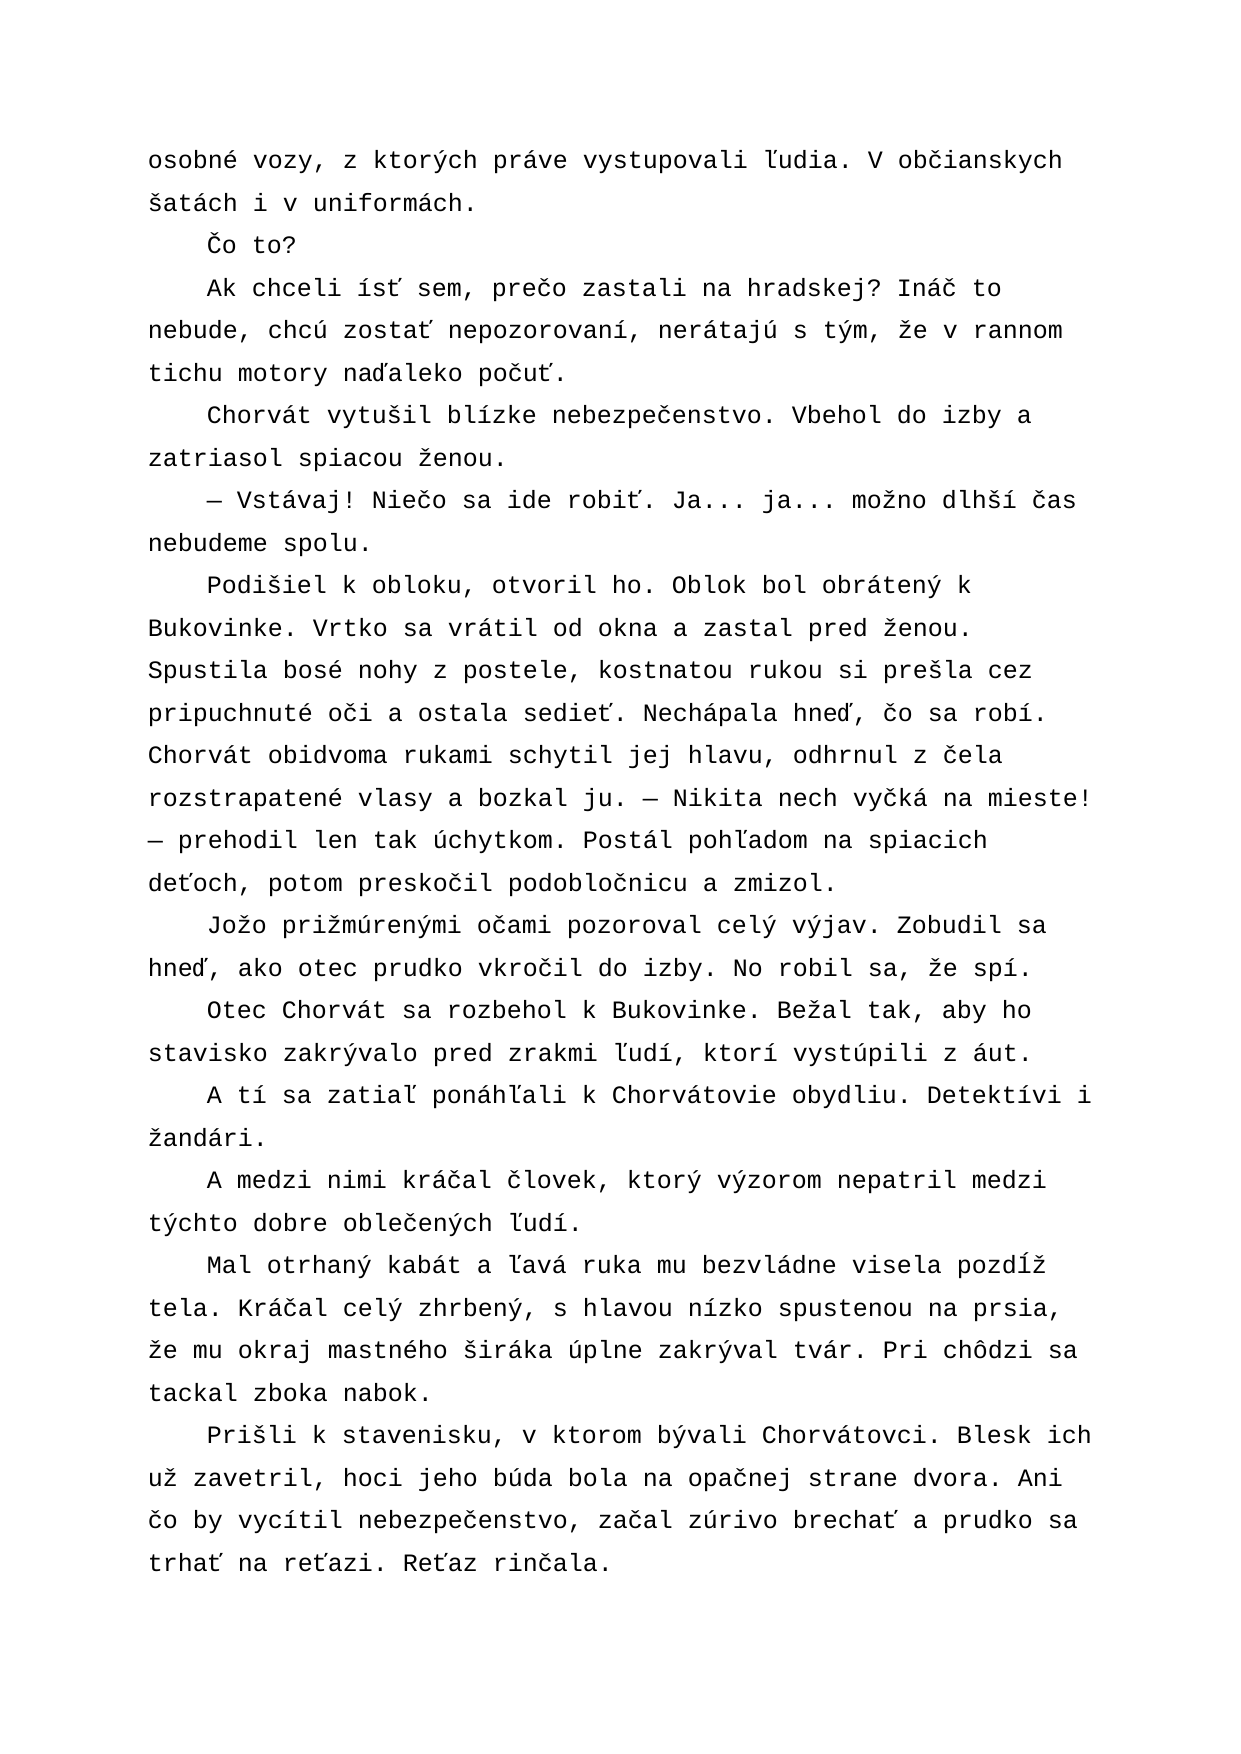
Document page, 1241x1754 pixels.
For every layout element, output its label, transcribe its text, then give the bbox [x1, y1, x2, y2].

text — Vstávaj! Niečo sa ide robiť. Ja... ja... možno dlhší čas nebudeme spolu. [148, 488, 1093, 558]
text Čo to? [148, 233, 1093, 261]
text Podišiel k obloku, otvoril ho. Oblok bol obrátený k Bukovinke. Vrtko sa vrátil od okna a zastal pred ženou. Spustila bosé nohy z postele, kostnatou rukou si prešla cez pripuchnuté oči a ostala sedieť. Nechápala hneď, čo sa robí. Chorvát obidvoma rukami schytil jej hlavu, odhrnul z čela rozstrapatené vlasy a bozkal ju. — Nikita nech vyčká na mieste! — prehodil len tak úchytkom. Postál pohľadom na spiacich deťoch, potom preskočil podobločnicu a zmizol. [148, 573, 1093, 898]
text Prišli k stavenisku, v ktorom bývali Chorvátovci. Blesk ich už zavetril, hoci jeho búda bola na opačnej strane dvora. Ani čo by vycítil nebezpečenstvo, začal zúrivo brechať a prudko sa trhať na reťazi. Reťaz rinčala. [148, 1423, 1093, 1578]
text Chorvát vytušil blízke nebezpečenstvo. Vbehol do izby a zatriasol spiacou ženou. [148, 403, 1093, 473]
text Mal otrhaný kabát a ľavá ruka mu bezvládne visela pozdĺž tela. Kráčal celý zhrbený, s hlavou nízko spustenou na prsia, že mu okraj mastného širáka úplne zakrýval tvár. Pri chôdzi sa tackal zboka nabok. [148, 1253, 1093, 1408]
text Otec Chorvát sa rozbehol k Bukovinke. Bežal tak, aby ho stavisko zakrývalo pred zrakmi ľudí, ktorí vystúpili z áut. [148, 998, 1093, 1068]
text Jožo prižmúrenými očami pozoroval celý výjav. Zobudil sa hneď, ako otec prudko vkročil do izby. No robil sa, že spí. [148, 913, 1093, 983]
text Ak chceli ísť sem, prečo zastali na hradskej? Ináč to nebude, chcú zostať nepozorovaní, nerátajú s tým, že v rannom tichu motory naďaleko počuť. [148, 275, 1093, 388]
text A tí sa zatiaľ ponáhľali k Chorvátovie obydliu. Detektívi i žandári. [148, 1083, 1093, 1153]
text A medzi nimi kráčal človek, ktorý výzorom nepatril medzi týchto dobre oblečených ľudí. [148, 1168, 1093, 1238]
text osobné vozy, z ktorých práve vystupovali ľudia. V občianskych šatách i v uniformách. [148, 148, 1093, 218]
